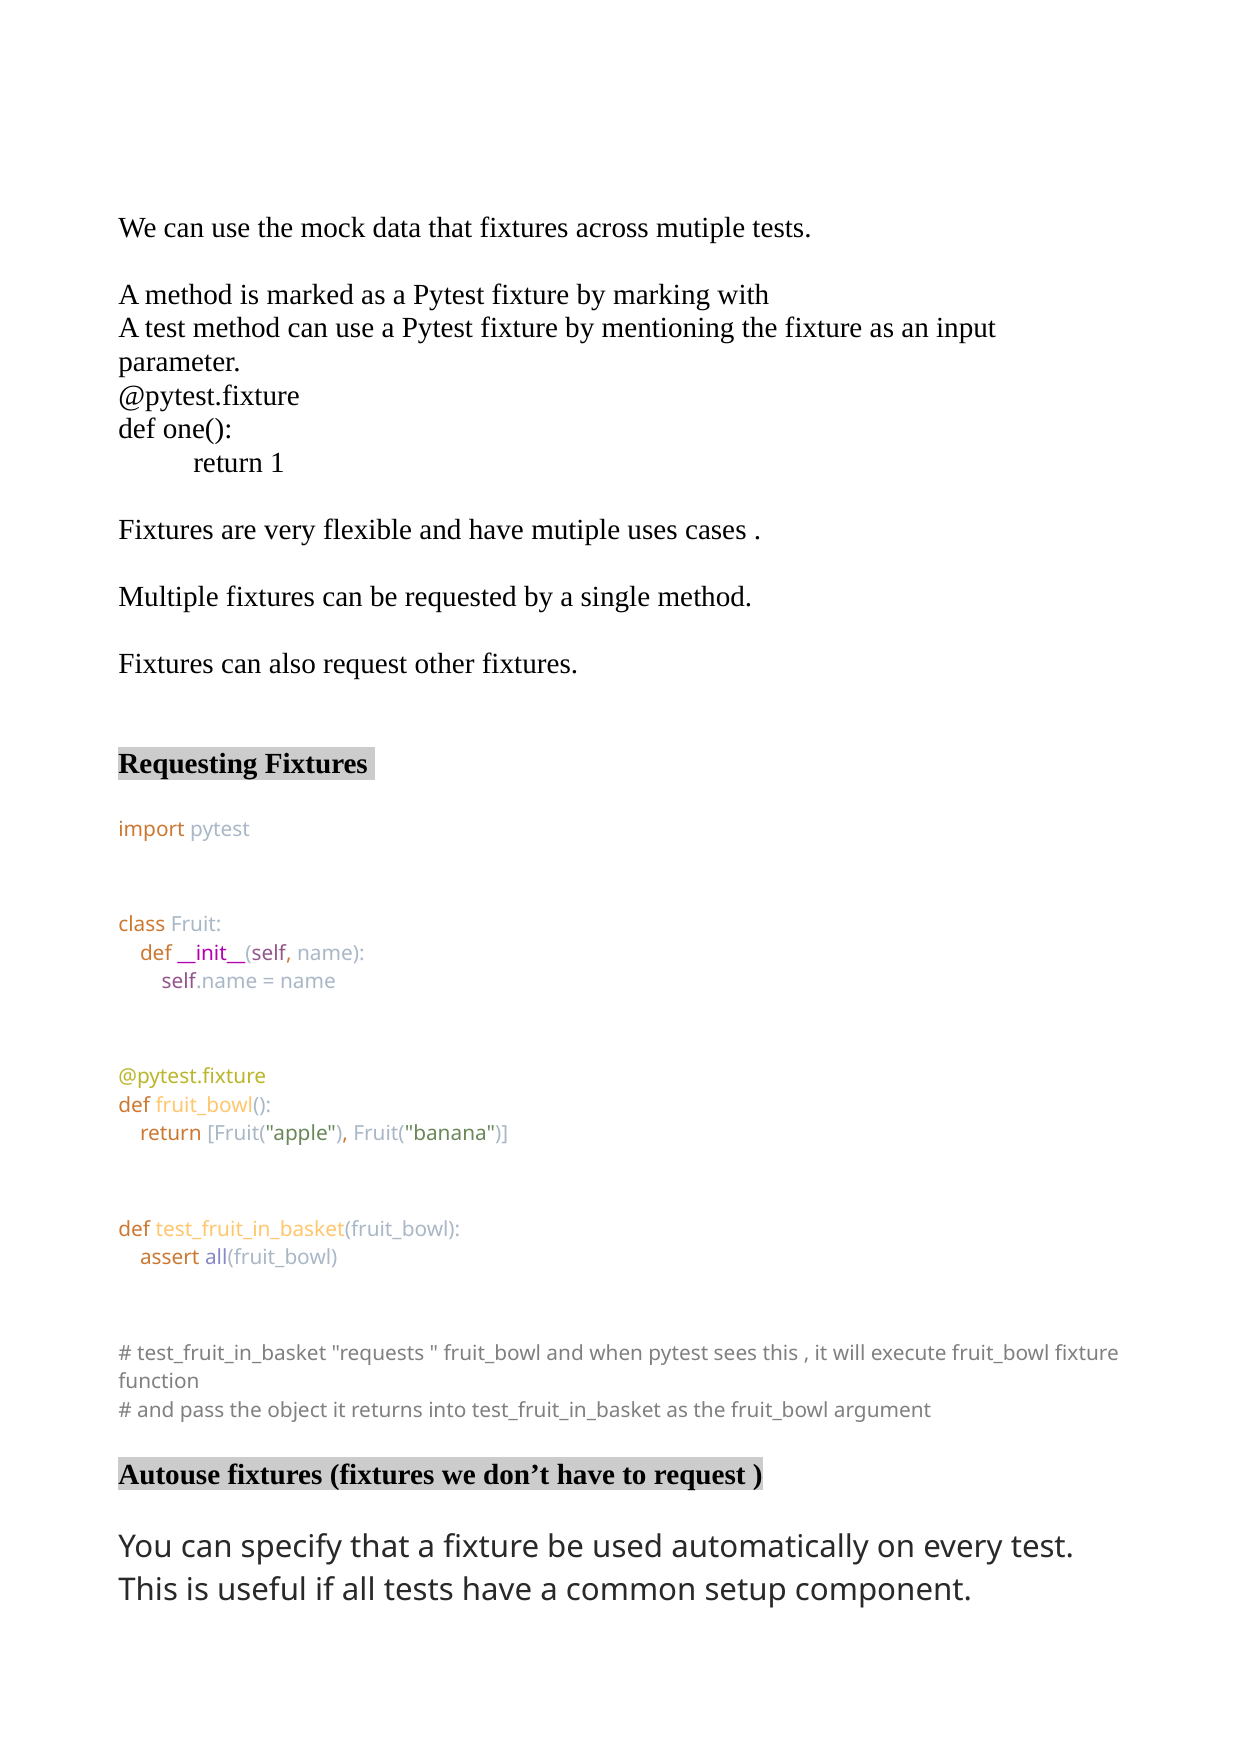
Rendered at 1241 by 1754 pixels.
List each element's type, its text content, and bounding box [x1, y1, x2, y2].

text return 1 [118, 445, 1122, 478]
text Requesting Fixtures [118, 747, 1122, 780]
text def one(): [118, 411, 1122, 445]
text Multiple fixtures can be requested by a single method. [118, 579, 1122, 612]
text Fixtures can also request other fixtures. [118, 646, 1122, 679]
text import pytest class Fruit: def __init__(self, name): self.name = name @pytest.fixture def fruit_bowl(): return [Fruit("apple"), Fruit("banana")] def test_fruit_in_basket(fruit_bowl): assert all(fruit_bowl) # test_fruit_in_basket "requests " fruit_bowl and when pytest sees this , it will execute fruit_bowl fixture function # and pass the object it returns into test_fruit_in_basket as the fruit_bowl argument [118, 814, 1122, 1423]
text Autouse fixtures (fixtures we don’t have to request ) [118, 1457, 1122, 1490]
text @pytest.fixture [118, 378, 1122, 411]
text A method is marked as a Pytest fixture by marking with [118, 277, 1122, 311]
text We can use the mock data that fixtures across mutiple tests. [118, 210, 1122, 243]
text Fixtures are very flexible and have mutiple uses cases . [118, 512, 1122, 545]
text A test method can use a Pytest fixture by mentioning the fixture as an input parameter. [118, 311, 1122, 378]
text You can specify that a fixture be used automatically on every test. This is useful if all tests have a common setup component. [118, 1524, 1122, 1609]
